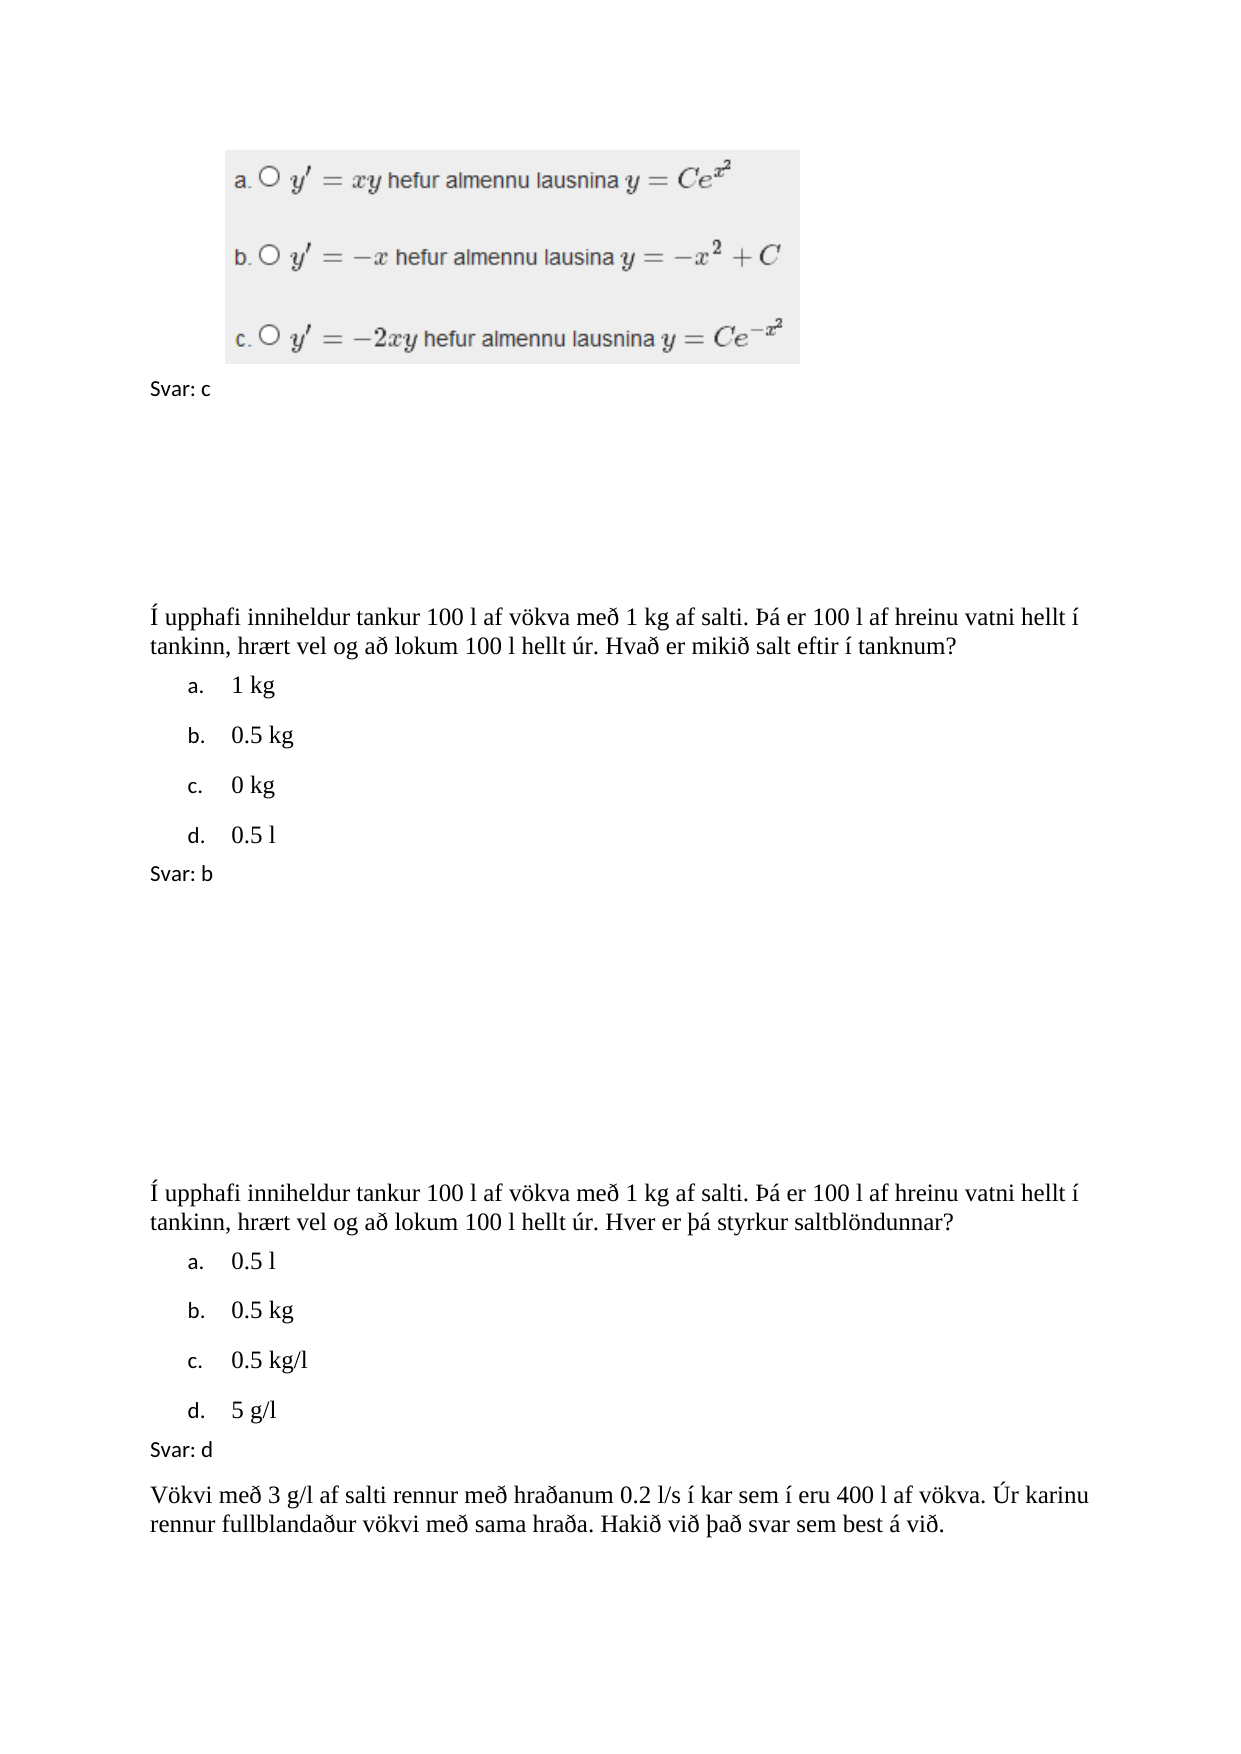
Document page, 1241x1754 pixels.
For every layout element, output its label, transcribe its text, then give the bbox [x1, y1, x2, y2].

list 0.5 l [187, 820, 1090, 849]
list 0.5 kg [187, 720, 1090, 749]
text Í upphafi inniheldur tankur 100 l af vökva með 1 kg af salti. Þá er 100 l af hreinu vatni hellt í tankinn, hrært vel og að lokum 100 l hellt úr. Hvað er mikið salt eftir í tanknum? [150, 602, 1090, 659]
text Svar: b [150, 859, 1090, 887]
list 5 g/l [187, 1395, 1090, 1424]
picture [225, 150, 800, 364]
text Vökvi með 3 g/l af salti rennur með hraðanum 0.2 l/s í kar sem í eru 400 l af vökva. Úr karinu rennur fullblandaður vökvi með sama hraða. Hakið við það svar sem best á við. [150, 1480, 1090, 1538]
list 0.5 l [187, 1246, 1090, 1275]
text Svar: d [150, 1435, 1090, 1463]
text Í upphafi inniheldur tankur 100 l af vökva með 1 kg af salti. Þá er 100 l af hreinu vatni hellt í tankinn, hrært vel og að lokum 100 l hellt úr. Hver er þá styrkur saltblöndunnar? [150, 1178, 1090, 1235]
list 0.5 kg/l [187, 1346, 1090, 1374]
text Svar: c [150, 374, 1090, 402]
list 0.5 kg [187, 1296, 1090, 1325]
list 0 kg [187, 770, 1090, 799]
list 1 kg [187, 670, 1090, 699]
